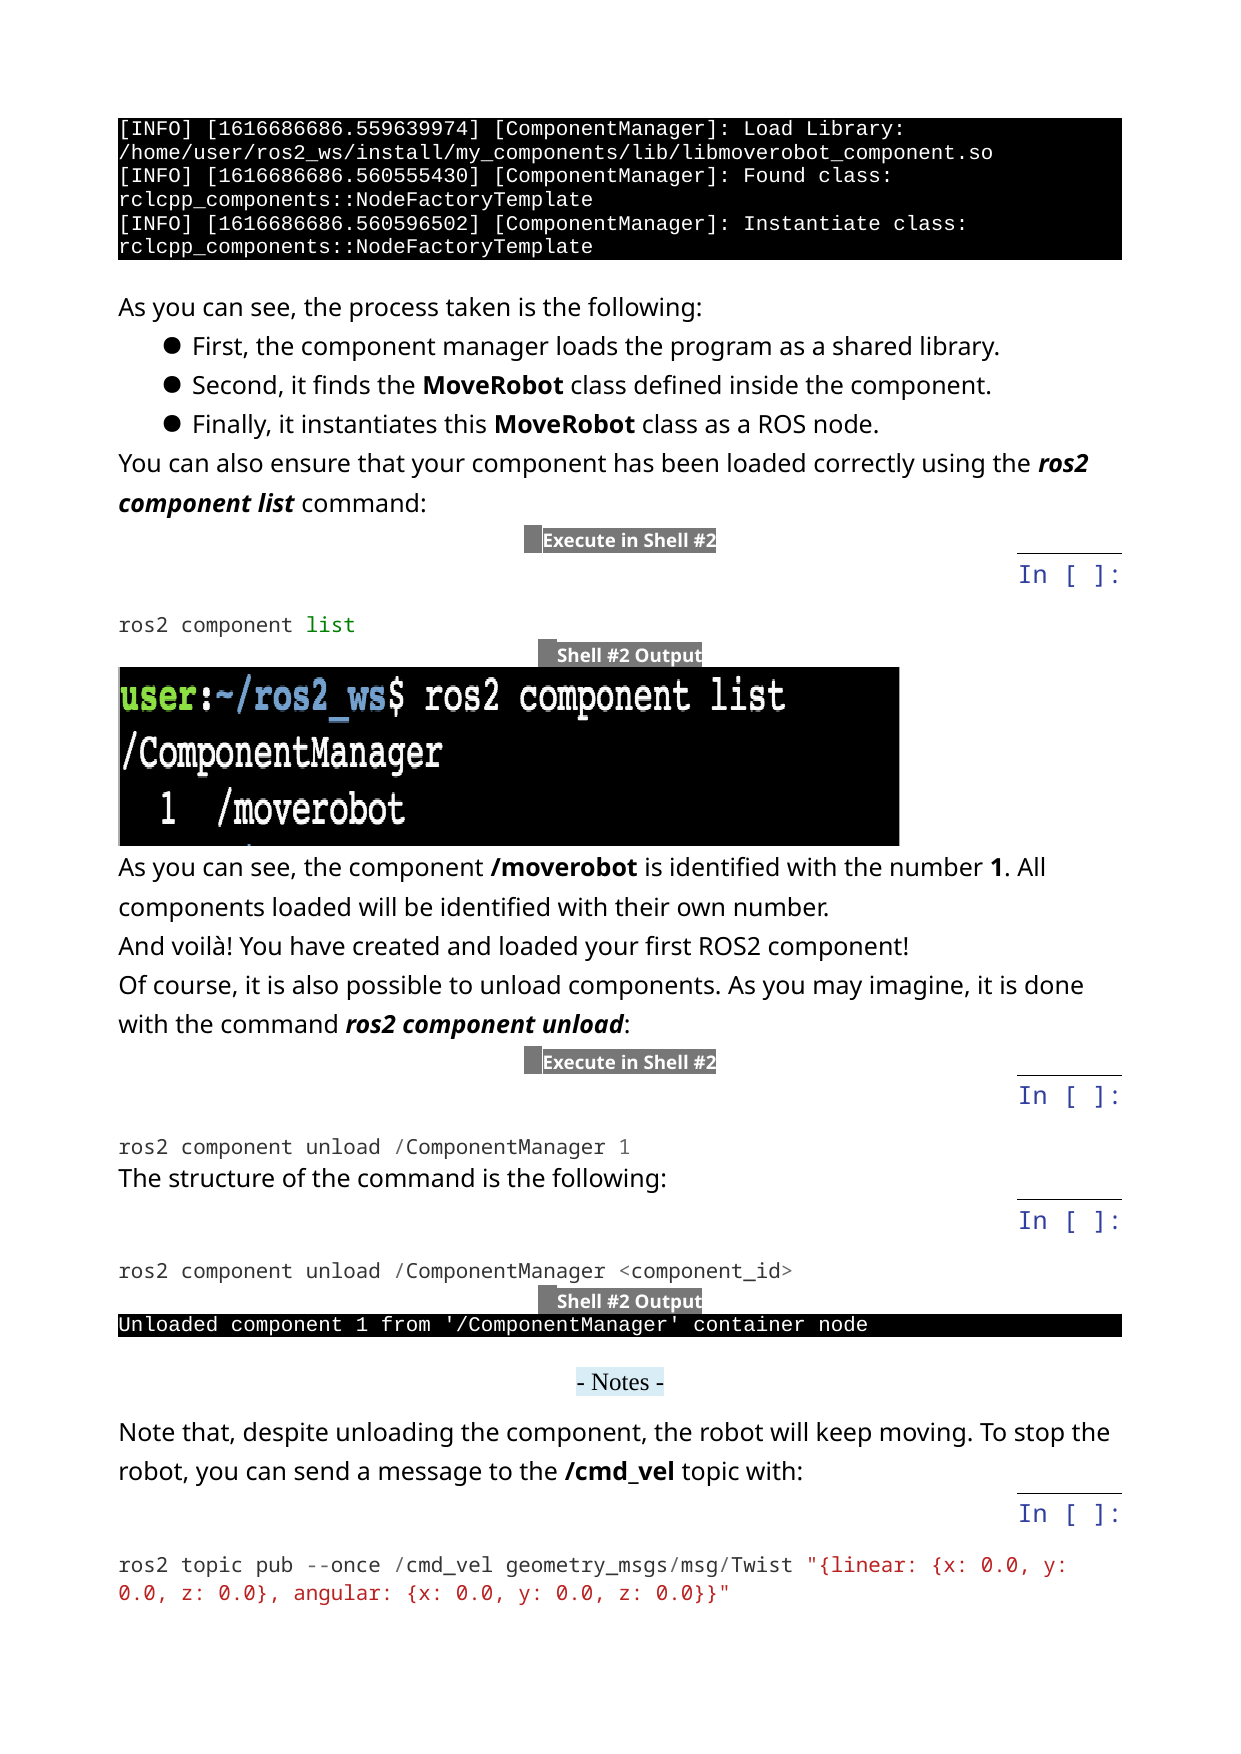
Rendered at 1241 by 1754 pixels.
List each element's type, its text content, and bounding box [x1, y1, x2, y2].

text ros2 component unload /ComponentManager 1 [118, 1132, 1122, 1160]
text You can also ensure that your component has been loaded correctly using the ros2 component list command: [118, 446, 1122, 519]
text Shell #2 Output [118, 1285, 1122, 1314]
text As you can see, the process taken is the following: [118, 289, 1122, 323]
text The structure of the command is the following: [118, 1160, 1122, 1194]
text Execute in Shell #2 [118, 1046, 1122, 1074]
list Second, it finds the MoveRobot class defined inside the component. [162, 368, 1122, 402]
text In [ ]: [118, 1493, 1122, 1530]
list First, the component manager loads the program as a shared library. [162, 329, 1122, 363]
text [INFO] [1616686686.559639974] [ComponentManager]: Load Library: /home/user/ros2_ws/install/my_components/lib/libmoverobot_component.so [118, 118, 1122, 165]
text ros2 topic pub --once /cmd_vel geometry_msgs/msg/Twist "{linear: {x: 0.0, y: 0.0, z: 0.0}, angular: {x: 0.0, y: 0.0, z: 0.0}}" [118, 1550, 1122, 1607]
list Finally, it instantiates this MoveRobot class as a ROS node. [162, 407, 1122, 441]
picture [118, 667, 900, 846]
text ros2 component unload /ComponentManager <component_id> [118, 1257, 1122, 1285]
text Of course, it is also possible to unload components. As you may imagine, it is done with the command ros2 component unload: [118, 967, 1122, 1041]
text In [ ]: [118, 1199, 1122, 1236]
text In [ ]: [118, 553, 1122, 590]
text - Notes - [118, 1367, 1122, 1396]
text Execute in Shell #2 [118, 524, 1122, 553]
text Shell #2 Output [118, 639, 1122, 668]
text And voilà! You have created and loaded your first ROS2 component! [118, 928, 1122, 962]
text [INFO] [1616686686.560596502] [ComponentManager]: Instantiate class: rclcpp_components::NodeFactoryTemplate [118, 213, 1122, 260]
text In [ ]: [118, 1074, 1122, 1112]
text As you can see, the component /moverobot is identified with the number 1. All components loaded will be identified with their own number. [118, 850, 1122, 923]
text Note that, despite unloading the component, the robot will keep moving. To stop the robot, you can send a message to the /cmd_vel topic with: [118, 1414, 1122, 1488]
text [INFO] [1616686686.560555430] [ComponentManager]: Found class: rclcpp_components::NodeFactoryTemplate [118, 165, 1122, 213]
text ros2 component list [118, 610, 1122, 639]
text Unloaded component 1 from '/ComponentManager' container node [118, 1314, 1122, 1337]
